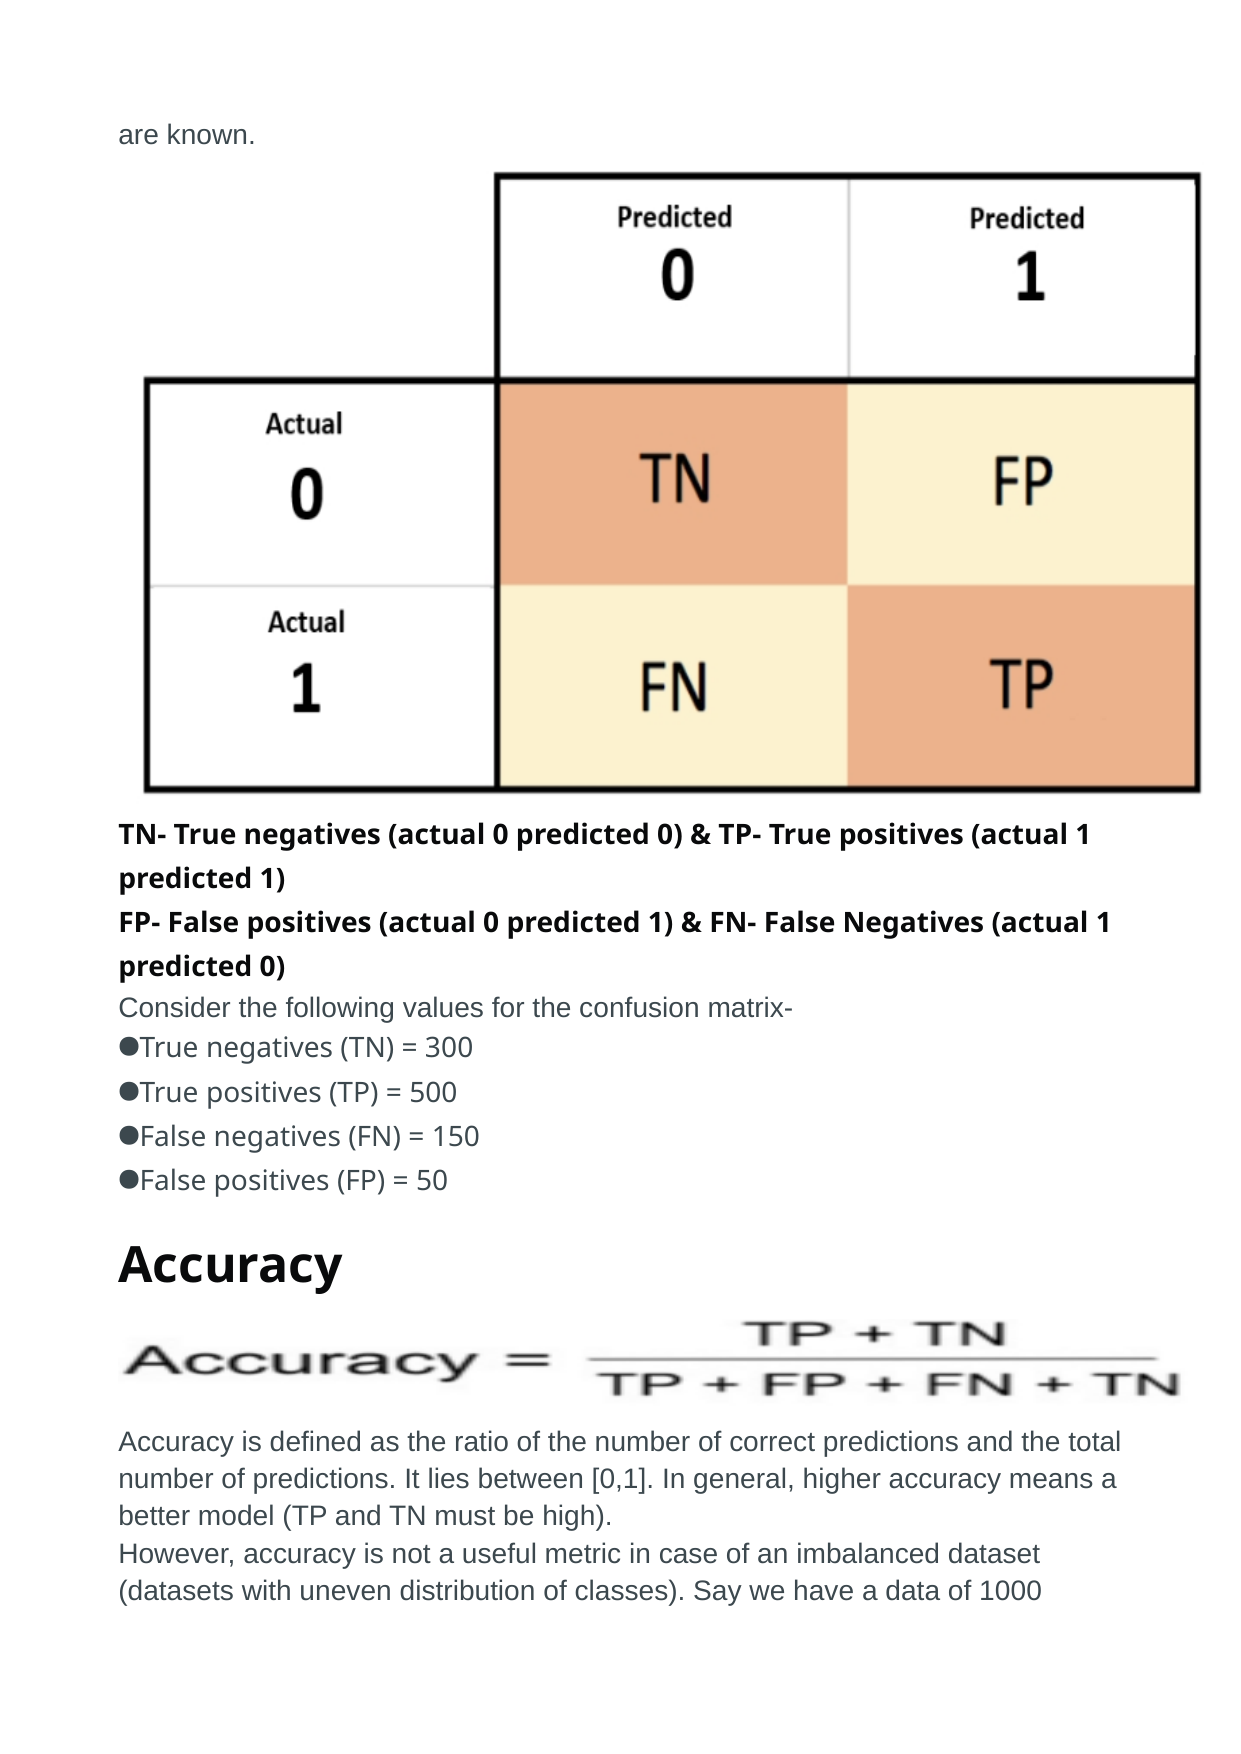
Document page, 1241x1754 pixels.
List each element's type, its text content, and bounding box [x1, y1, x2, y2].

text TN- True negatives (actual 0 predicted 0) & TP- True positives (actual 1 predicted 1) FP- False positives (actual 0 predicted 1) & FN- False Negatives (actual 1 predicted 0) [118, 814, 1122, 985]
picture [118, 155, 1212, 811]
subtitle Accuracy [118, 1229, 1122, 1297]
list True negatives (TN) = 300 [118, 1028, 1122, 1066]
text are known. [118, 118, 1122, 155]
list True positives (TP) = 500 [118, 1072, 1122, 1110]
text Consider the following values for the confusion matrix- [118, 991, 1122, 1023]
picture [118, 1319, 1212, 1421]
list False positives (FP) = 50 [118, 1160, 1122, 1198]
text Accuracy is defined as the ratio of the number of correct predictions and the total number of predictions. It lies between [0,1]. In general, higher accuracy means a better model (TP and TN must be high). [118, 1425, 1122, 1532]
text However, accuracy is not a useful metric in case of an imbalanced dataset (datasets with uneven distribution of classes). Say we have a data of 1000 [118, 1537, 1122, 1606]
list False negatives (FN) = 150 [118, 1116, 1122, 1154]
